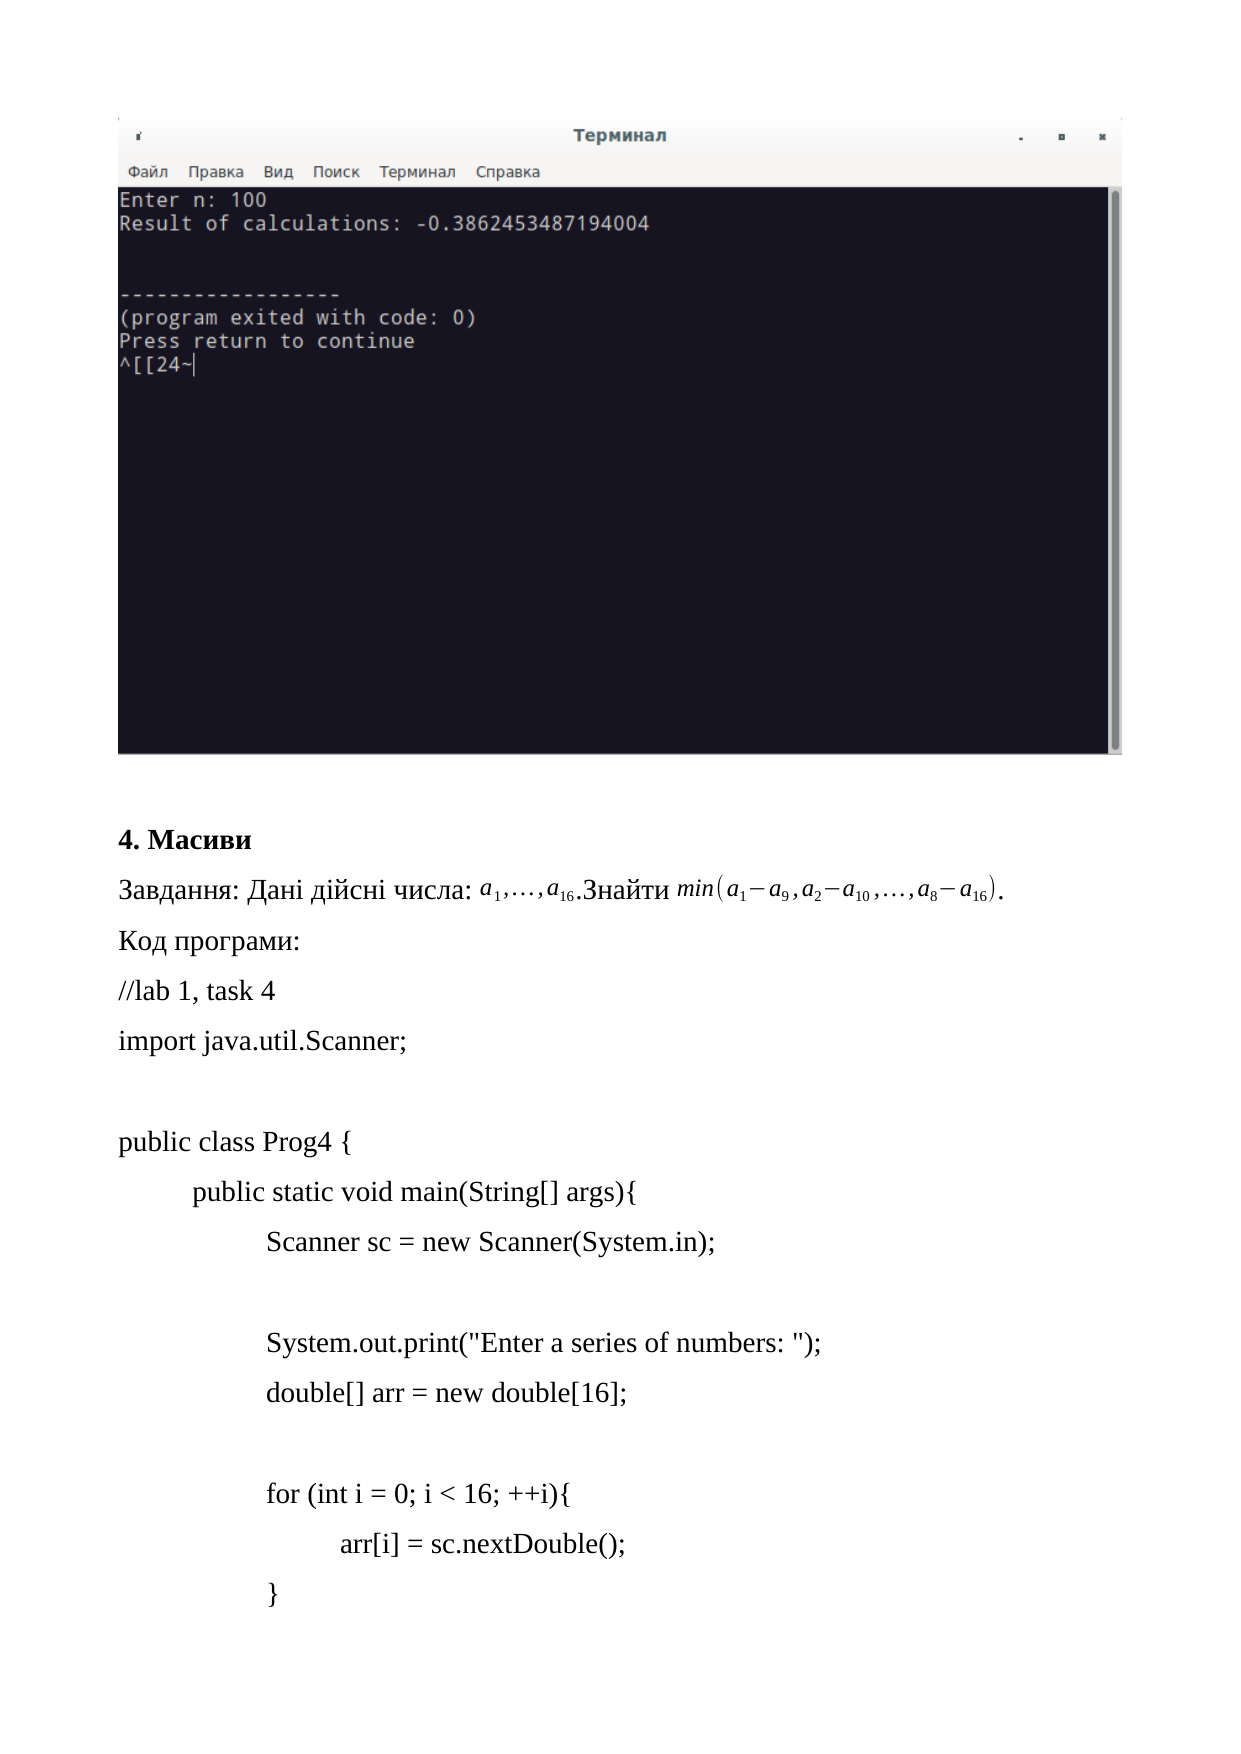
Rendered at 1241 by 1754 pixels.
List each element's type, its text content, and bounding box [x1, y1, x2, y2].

text import java.util.Scanner; [118, 1023, 1122, 1057]
text arr[i] = sc.nextDouble(); [118, 1526, 1122, 1560]
text double[] arr = new double[16]; [118, 1375, 1122, 1409]
text Код програми: [118, 923, 1122, 956]
text public class Prog4 { [118, 1124, 1122, 1157]
text } [118, 1577, 1122, 1610]
text System.out.print("Enter a series of numbers: "); [118, 1325, 1122, 1359]
text Завдання: Дані дійсні числа: .Знайти . [118, 872, 1122, 906]
text for (int i = 0; i < 16; ++i){ [118, 1476, 1122, 1509]
picture [118, 118, 1123, 755]
text //lab 1, task 4 [118, 973, 1122, 1006]
text public static void main(String[] args){ [118, 1174, 1122, 1208]
text Scanner sc = new Scanner(System.in); [118, 1224, 1122, 1258]
text 4. Масиви [118, 822, 1122, 856]
